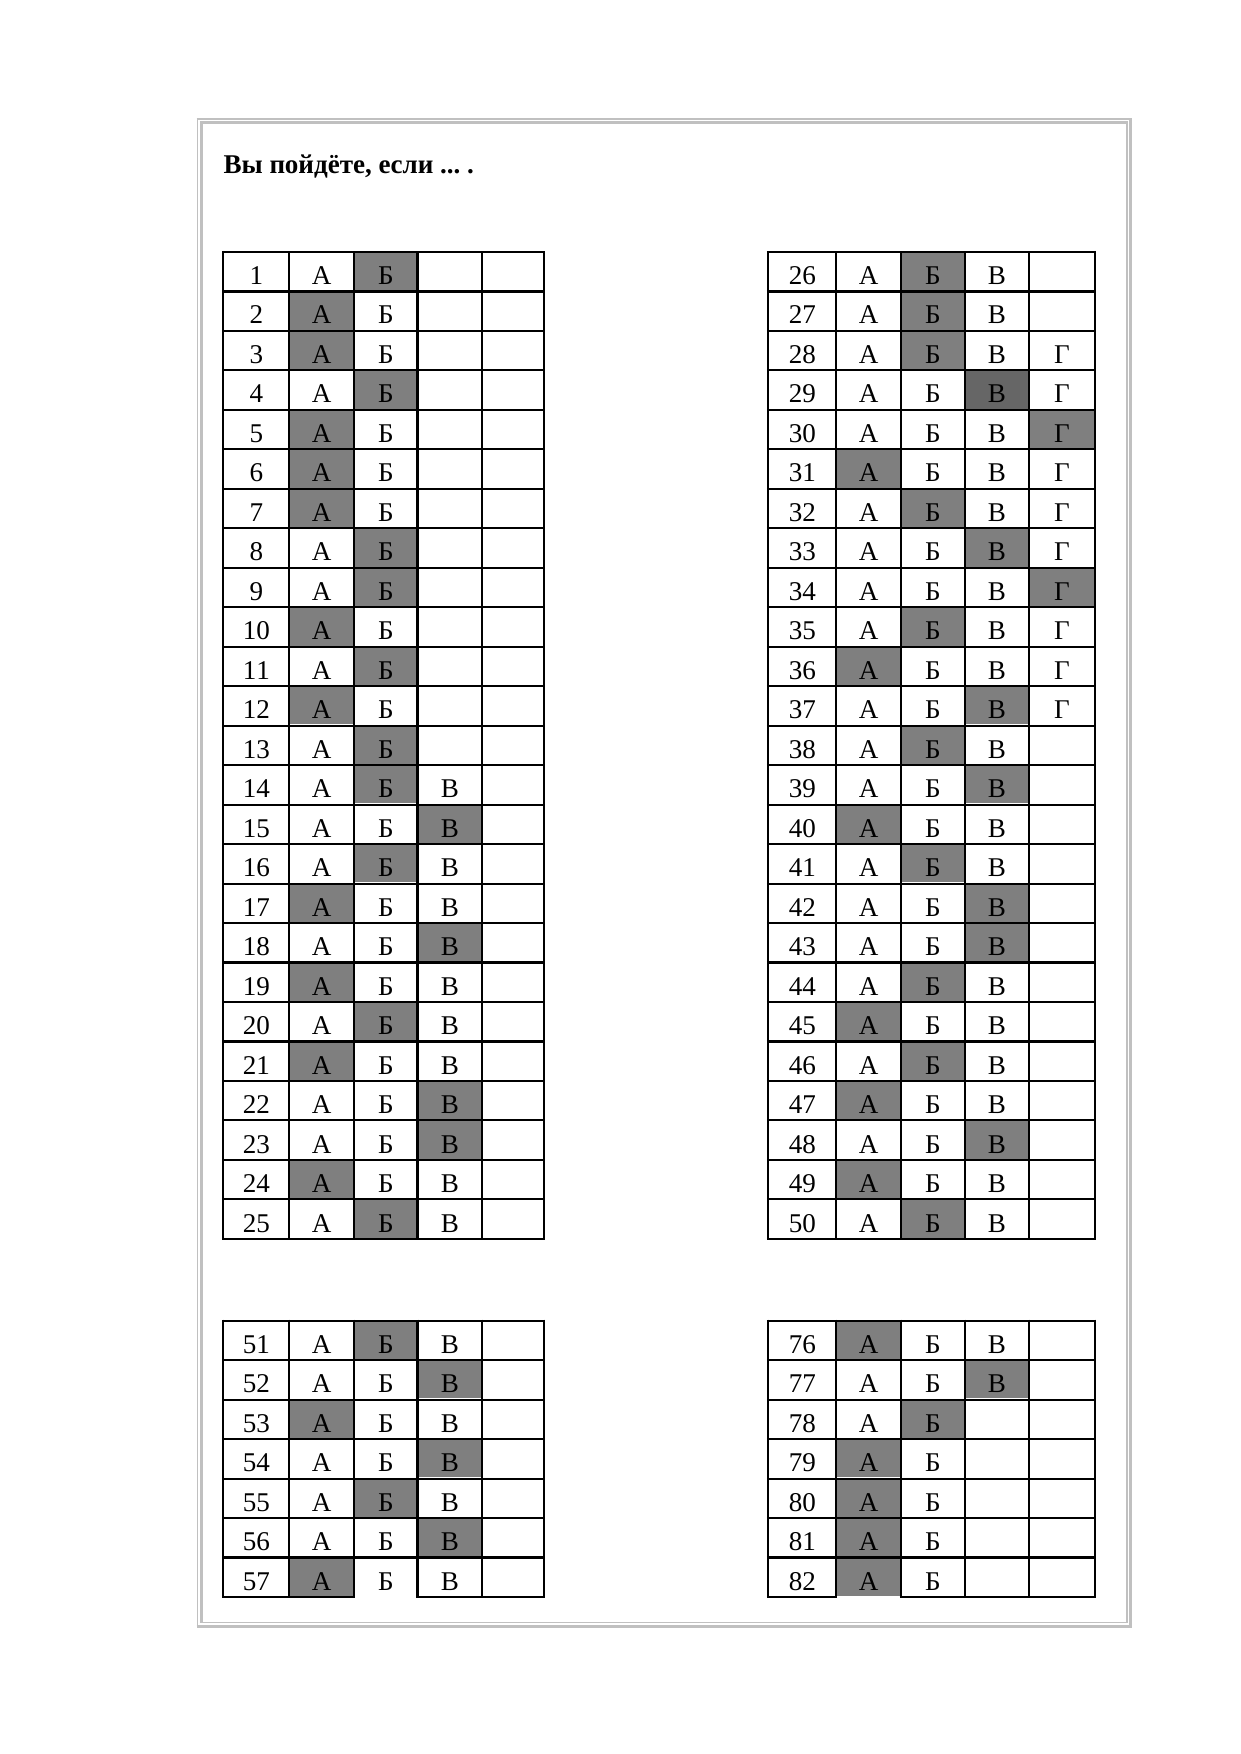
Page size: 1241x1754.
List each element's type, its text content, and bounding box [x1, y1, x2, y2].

table_cell А [290, 687, 353, 724]
table_cell 49 [769, 1161, 835, 1198]
table_cell 13 [224, 727, 288, 764]
table_cell Г [1030, 569, 1094, 606]
table_cell 76 [769, 1322, 835, 1359]
table_cell А [290, 1401, 353, 1438]
table_cell 31 [769, 450, 835, 488]
table_cell А [290, 727, 353, 764]
table_cell [419, 727, 481, 764]
table_cell В [419, 1200, 481, 1238]
table_cell [545, 685, 767, 724]
table_cell А [290, 806, 353, 843]
table_cell [1030, 766, 1094, 803]
table_cell 3 [224, 332, 288, 369]
table_cell 8 [224, 529, 288, 567]
table_cell [483, 1440, 543, 1477]
table_cell [418, 1240, 482, 1280]
table_cell [545, 1119, 767, 1159]
table_cell А [837, 1440, 900, 1477]
table_cell Б [902, 1322, 964, 1359]
table_cell [545, 369, 767, 409]
table_cell В [419, 1361, 481, 1398]
table_cell В [419, 1519, 481, 1556]
table_cell [483, 1361, 543, 1398]
table_cell В [966, 450, 1028, 488]
table_cell Б [355, 1003, 416, 1040]
table_header [1030, 253, 1094, 290]
table_cell В [419, 885, 481, 922]
table_cell А [837, 332, 900, 369]
table_cell 27 [769, 293, 835, 330]
table_cell [1030, 1322, 1094, 1359]
table_cell А [290, 1440, 353, 1477]
table_cell [354, 1240, 417, 1280]
table_cell 78 [769, 1401, 835, 1438]
table_cell [483, 450, 543, 488]
table_cell Б [902, 1440, 964, 1477]
table_cell В [419, 1082, 481, 1119]
table_cell Б [355, 450, 416, 488]
table_cell [419, 608, 481, 646]
table_cell 51 [224, 1322, 288, 1359]
table_cell [419, 687, 481, 724]
table_cell Б [902, 490, 964, 527]
table_cell 56 [224, 1519, 288, 1556]
table_cell Б [355, 371, 416, 409]
table_header В [966, 253, 1028, 290]
table_cell Б [355, 490, 416, 527]
table_cell А [837, 806, 900, 843]
table_cell Б [355, 806, 416, 843]
table_cell Б [902, 332, 964, 369]
table_cell А [837, 1161, 900, 1198]
table_cell [545, 1198, 767, 1238]
table_header 1 [224, 253, 288, 290]
table_cell А [290, 1361, 353, 1398]
table_cell [483, 648, 543, 685]
table_header [419, 253, 481, 290]
table_cell [289, 1280, 354, 1319]
table_cell [901, 1280, 964, 1319]
table_cell [483, 845, 543, 882]
table_cell Б [355, 1200, 416, 1238]
table_cell А [837, 569, 900, 606]
table_cell [1030, 964, 1094, 1001]
table_cell В [966, 608, 1028, 646]
table_cell [1030, 293, 1094, 330]
table_cell В [966, 1322, 1028, 1359]
table_header 26 [769, 253, 835, 290]
table_cell Б [355, 885, 416, 922]
table_cell 21 [224, 1043, 288, 1080]
table_cell [768, 1280, 836, 1319]
table_cell В [419, 1401, 481, 1438]
table_cell 43 [769, 924, 835, 961]
table_cell Б [355, 608, 416, 646]
table_cell 36 [769, 648, 835, 685]
table_cell [545, 1040, 767, 1080]
table_cell [966, 1519, 1028, 1556]
table_cell А [290, 1519, 353, 1556]
table_cell [1030, 1480, 1094, 1517]
table_cell В [419, 1043, 481, 1080]
table_cell [483, 1401, 543, 1438]
table_cell 22 [224, 1082, 288, 1119]
table_cell В [966, 845, 1028, 882]
table_cell Б [902, 1082, 964, 1119]
table_cell [1030, 1559, 1094, 1596]
table_cell Б [902, 1401, 964, 1438]
table_cell А [837, 687, 900, 724]
table_cell А [837, 1322, 900, 1359]
table_cell [483, 608, 543, 646]
table_cell А [290, 885, 353, 922]
table_cell [483, 1519, 543, 1556]
table_cell Б [902, 569, 964, 606]
table_cell Б [355, 648, 416, 685]
table_cell [545, 961, 767, 1001]
table_cell [1030, 1440, 1094, 1477]
table_cell [223, 1240, 289, 1280]
table_cell Б [902, 411, 964, 448]
table_cell [1029, 1240, 1095, 1280]
table_cell 79 [769, 1440, 835, 1477]
table_cell [1030, 1519, 1094, 1556]
table_cell Б [902, 845, 964, 882]
table_cell Г [1030, 608, 1094, 646]
table_cell А [837, 1361, 900, 1398]
table_cell А [290, 332, 353, 369]
table_cell 45 [769, 1003, 835, 1040]
table_cell А [837, 490, 900, 527]
table_cell Б [355, 1161, 416, 1198]
table_cell Б [355, 845, 416, 882]
table_cell [965, 1280, 1029, 1319]
table_cell 50 [769, 1200, 835, 1238]
table_cell [419, 529, 481, 567]
table_cell А [837, 1043, 900, 1080]
table_cell Б [355, 1401, 416, 1438]
table_cell [483, 924, 543, 961]
table_cell [545, 646, 767, 685]
table_cell 25 [224, 1200, 288, 1238]
table_cell А [290, 411, 353, 448]
table_cell [1030, 1200, 1094, 1238]
table_cell В [966, 332, 1028, 369]
table_cell Г [1030, 687, 1094, 724]
table_cell [545, 1159, 767, 1198]
table_cell [483, 529, 543, 567]
table_cell А [837, 1519, 900, 1556]
table_cell В [966, 1200, 1028, 1238]
table_cell Б [902, 648, 964, 685]
table_cell В [419, 1559, 481, 1596]
table_cell [354, 1280, 417, 1319]
table_cell 80 [769, 1480, 835, 1517]
table_cell [545, 527, 767, 567]
table_header Б [902, 253, 964, 290]
table_cell [545, 448, 767, 488]
table_cell Б [902, 1200, 964, 1238]
table_cell Б [902, 766, 964, 803]
table_cell [545, 290, 767, 330]
table_cell В [966, 964, 1028, 1001]
table_cell 52 [224, 1361, 288, 1398]
table_cell 4 [224, 371, 288, 409]
table_cell [483, 569, 543, 606]
table_cell Б [902, 529, 964, 567]
table_cell [836, 1280, 901, 1319]
table_cell 12 [224, 687, 288, 724]
table_cell 30 [769, 411, 835, 448]
table_cell [419, 371, 481, 409]
table_cell А [290, 924, 353, 961]
table_cell Б [902, 1559, 964, 1596]
table_cell [483, 371, 543, 409]
table_cell Б [902, 1519, 964, 1556]
table_cell А [837, 964, 900, 1001]
table_cell 7 [224, 490, 288, 527]
table_cell А [837, 411, 900, 448]
table_cell Б [902, 964, 964, 1001]
table_cell Б [355, 1361, 416, 1398]
table_cell В [419, 806, 481, 843]
table_cell [419, 332, 481, 369]
table_cell В [419, 845, 481, 882]
table_cell А [837, 1401, 900, 1438]
table_header Б [355, 253, 416, 290]
table_cell А [290, 1082, 353, 1119]
table_cell [483, 1043, 543, 1080]
table_cell А [290, 964, 353, 1001]
table_cell А [837, 1003, 900, 1040]
table_cell 5 [224, 411, 288, 448]
table_cell А [290, 490, 353, 527]
table_cell Б [902, 806, 964, 843]
table_cell 32 [769, 490, 835, 527]
table_cell 29 [769, 371, 835, 409]
table_cell В [419, 1161, 481, 1198]
table_header [545, 251, 767, 290]
table_cell [1030, 1361, 1094, 1398]
table_cell Б [902, 1361, 964, 1398]
table_cell В [966, 806, 1028, 843]
table_cell [483, 332, 543, 369]
table_cell 41 [769, 845, 835, 882]
table_cell [483, 1082, 543, 1119]
table_cell А [290, 529, 353, 567]
table_cell [223, 1280, 289, 1319]
table_cell Б [355, 924, 416, 961]
table_cell В [966, 1361, 1028, 1398]
table_cell 20 [224, 1003, 288, 1040]
table_cell В [419, 1322, 481, 1359]
table_cell [1030, 1121, 1094, 1159]
table_cell А [837, 845, 900, 882]
table_cell 55 [224, 1480, 288, 1517]
table_cell [1030, 1003, 1094, 1040]
table_cell Б [902, 924, 964, 961]
table_cell 17 [224, 885, 288, 922]
table_cell А [290, 1200, 353, 1238]
table_cell А [290, 648, 353, 685]
table_cell 37 [769, 687, 835, 724]
table_cell 15 [224, 806, 288, 843]
table_cell [545, 1399, 767, 1438]
table_cell [482, 1240, 544, 1280]
table_cell В [966, 885, 1028, 922]
table_cell [483, 687, 543, 724]
table_cell Б [902, 371, 964, 409]
table_cell [483, 1200, 543, 1238]
table_cell [545, 1359, 767, 1398]
table_cell [1030, 845, 1094, 882]
table_cell [483, 293, 543, 330]
table_cell А [290, 450, 353, 488]
table_cell [482, 1280, 544, 1319]
table_cell 24 [224, 1161, 288, 1198]
table_header А [290, 253, 353, 290]
table_cell [1030, 924, 1094, 961]
table_cell А [837, 293, 900, 330]
table_cell [545, 1478, 767, 1517]
table_cell В [966, 1121, 1028, 1159]
table_cell Б [355, 332, 416, 369]
table_cell В [419, 1003, 481, 1040]
table_cell А [837, 727, 900, 764]
table_cell [1030, 1043, 1094, 1080]
table_cell [483, 411, 543, 448]
table_cell В [966, 411, 1028, 448]
table_cell А [290, 845, 353, 882]
table_cell В [966, 569, 1028, 606]
table_cell [545, 488, 767, 527]
table_cell А [837, 529, 900, 567]
table_cell [545, 606, 767, 646]
table_cell [545, 1438, 767, 1477]
table_cell [1029, 1280, 1095, 1319]
table_header [483, 253, 543, 290]
table_cell В [419, 1480, 481, 1517]
table_cell В [966, 490, 1028, 527]
table_cell Б [355, 293, 416, 330]
table_cell А [837, 1559, 900, 1596]
table_cell 54 [224, 1440, 288, 1477]
table_cell [483, 1322, 543, 1359]
table_cell [483, 490, 543, 527]
table_cell 46 [769, 1043, 835, 1080]
table_cell [419, 293, 481, 330]
table_cell [483, 727, 543, 764]
table_cell [1030, 806, 1094, 843]
table_cell 53 [224, 1401, 288, 1438]
table_cell [544, 1280, 768, 1319]
table_cell 33 [769, 529, 835, 567]
table_cell Б [902, 727, 964, 764]
table_cell 47 [769, 1082, 835, 1119]
table_cell [545, 1080, 767, 1119]
table_cell Б [355, 766, 416, 803]
table_cell А [290, 371, 353, 409]
table_cell [545, 330, 767, 369]
table_cell [545, 409, 767, 448]
table_cell 16 [224, 845, 288, 882]
table_cell [1030, 1082, 1094, 1119]
table_cell А [290, 1043, 353, 1080]
table_cell [483, 1161, 543, 1198]
table_cell А [837, 1121, 900, 1159]
table_cell А [837, 1480, 900, 1517]
table_cell 39 [769, 766, 835, 803]
table_cell Г [1030, 411, 1094, 448]
table_cell Б [355, 1043, 416, 1080]
table_cell 42 [769, 885, 835, 922]
table_cell Б [902, 687, 964, 724]
table_cell 40 [769, 806, 835, 843]
table_cell 81 [769, 1519, 835, 1556]
table_cell В [966, 1161, 1028, 1198]
table_cell [483, 1480, 543, 1517]
table_cell В [966, 687, 1028, 724]
table_cell В [966, 648, 1028, 685]
table_cell А [837, 885, 900, 922]
table_cell В [966, 529, 1028, 567]
table_cell [419, 411, 481, 448]
table_cell А [290, 608, 353, 646]
table_cell [483, 1559, 543, 1596]
table_cell [545, 843, 767, 882]
table_cell [483, 964, 543, 1001]
table_cell В [966, 371, 1028, 409]
table_cell [545, 1556, 767, 1596]
table_cell А [290, 293, 353, 330]
table_cell 28 [769, 332, 835, 369]
table_cell [483, 885, 543, 922]
table_cell [1030, 885, 1094, 922]
table_cell [545, 922, 767, 961]
table_cell Б [355, 687, 416, 724]
table_cell [836, 1240, 901, 1280]
table_cell Б [355, 529, 416, 567]
table_cell Г [1030, 648, 1094, 685]
table_cell Г [1030, 529, 1094, 567]
table_cell Б [902, 1161, 964, 1198]
table_cell 9 [224, 569, 288, 606]
table_cell Б [355, 1440, 416, 1477]
table_cell 2 [224, 293, 288, 330]
table_cell [901, 1240, 964, 1280]
table_cell А [837, 924, 900, 961]
table_cell В [966, 727, 1028, 764]
table_cell А [290, 766, 353, 803]
table_cell Г [1030, 332, 1094, 369]
table_cell [419, 648, 481, 685]
table_cell В [419, 766, 481, 803]
table_cell 19 [224, 964, 288, 1001]
table_cell А [290, 1003, 353, 1040]
table_cell Б [355, 569, 416, 606]
table_cell [289, 1240, 354, 1280]
table_cell [419, 450, 481, 488]
table_cell А [837, 608, 900, 646]
table_cell [545, 883, 767, 922]
table_cell Б [902, 608, 964, 646]
table_cell В [966, 1082, 1028, 1119]
table_cell Б [355, 1519, 416, 1556]
table_cell А [290, 1480, 353, 1517]
table_cell Г [1030, 371, 1094, 409]
table_cell В [966, 1003, 1028, 1040]
table_cell А [837, 1082, 900, 1119]
table_cell А [290, 1322, 353, 1359]
table_cell В [966, 924, 1028, 961]
table_cell [483, 1121, 543, 1159]
table_cell Б [902, 450, 964, 488]
table_cell Б [902, 293, 964, 330]
table_cell Б [355, 1082, 416, 1119]
table_cell 57 [224, 1559, 288, 1596]
table_cell А [837, 766, 900, 803]
table_cell 48 [769, 1121, 835, 1159]
table_cell 14 [224, 766, 288, 803]
table_cell В [419, 964, 481, 1001]
table_cell Б [355, 964, 416, 1001]
table_header А [837, 253, 900, 290]
table_cell 18 [224, 924, 288, 961]
table_cell Б [902, 1003, 964, 1040]
table_cell [544, 1238, 768, 1280]
table_cell [483, 806, 543, 843]
table_cell Б [355, 411, 416, 448]
table_cell [545, 725, 767, 764]
table_cell [419, 490, 481, 527]
table_cell А [290, 569, 353, 606]
table_cell [966, 1559, 1028, 1596]
table_cell 77 [769, 1361, 835, 1398]
table_cell [483, 766, 543, 803]
table_cell [545, 1320, 767, 1359]
table_cell В [419, 1440, 481, 1477]
table_cell 10 [224, 608, 288, 646]
table_cell Б [902, 1480, 964, 1517]
table_cell [966, 1440, 1028, 1477]
table_cell [483, 1003, 543, 1040]
table_cell 35 [769, 608, 835, 646]
table_cell 6 [224, 450, 288, 488]
table_cell [1030, 1401, 1094, 1438]
table_cell [545, 804, 767, 843]
table_cell Б [902, 885, 964, 922]
table_cell [545, 1001, 767, 1040]
table_cell Б [902, 1043, 964, 1080]
table_cell [418, 1280, 482, 1319]
table_cell [545, 567, 767, 606]
table_cell [966, 1480, 1028, 1517]
table_cell Б [902, 1121, 964, 1159]
table_cell Б [355, 1559, 416, 1596]
table_cell А [290, 1161, 353, 1198]
table_cell [1030, 727, 1094, 764]
table_cell В [966, 293, 1028, 330]
table_cell [768, 1240, 836, 1280]
table_cell А [290, 1121, 353, 1159]
table_cell А [837, 1200, 900, 1238]
table_cell А [837, 371, 900, 409]
table_cell 11 [224, 648, 288, 685]
table_cell В [419, 1121, 481, 1159]
table_cell Б [355, 1480, 416, 1517]
table_cell В [419, 924, 481, 961]
table_cell А [290, 1559, 353, 1596]
table_cell [545, 1517, 767, 1556]
table_cell Б [355, 1121, 416, 1159]
table_cell 38 [769, 727, 835, 764]
table_cell В [966, 766, 1028, 803]
table_cell А [837, 648, 900, 685]
table_cell [966, 1401, 1028, 1438]
table_cell [1030, 1161, 1094, 1198]
table_cell В [966, 1043, 1028, 1080]
table_cell Г [1030, 490, 1094, 527]
table_cell Б [355, 1322, 416, 1359]
table_cell 44 [769, 964, 835, 1001]
table_cell А [837, 450, 900, 488]
table_header Вы пойдёте, если ... . [203, 124, 1126, 1621]
table_cell Б [355, 727, 416, 764]
table_cell Г [1030, 450, 1094, 488]
table_cell [419, 569, 481, 606]
table_cell 34 [769, 569, 835, 606]
table_cell [965, 1240, 1029, 1280]
table_cell 23 [224, 1121, 288, 1159]
table_cell 82 [769, 1559, 835, 1596]
table_cell [545, 764, 767, 803]
